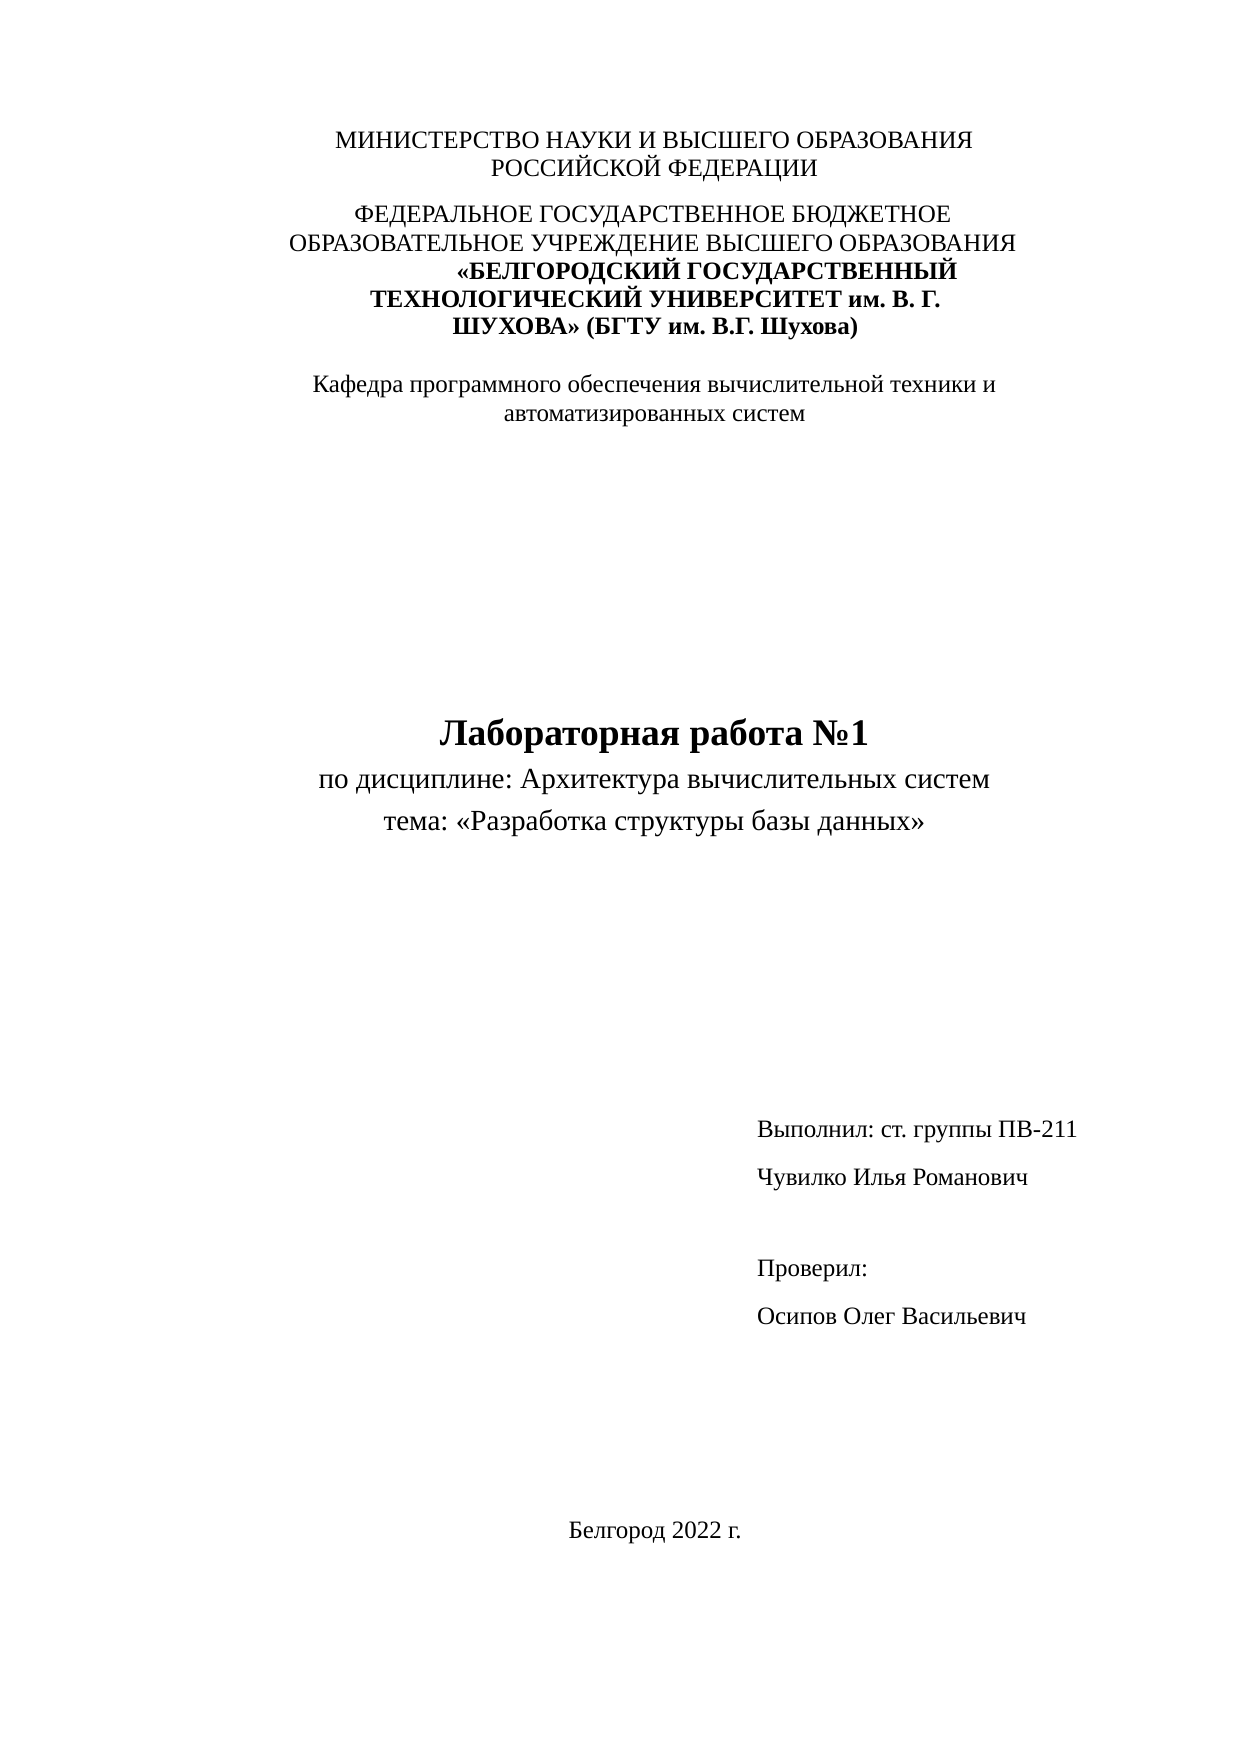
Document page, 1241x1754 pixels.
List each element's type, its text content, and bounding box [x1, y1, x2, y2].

text тема: «Разработка структуры базы данных» [293, 797, 1016, 839]
text МИНИСТЕРСТВО НАУКИ И ВЫСШЕГО ОБРАЗОВАНИЯ РОССИЙСКОЙ ФЕДЕРАЦИИ [293, 126, 1016, 182]
text «БЕЛГОРОДСКИЙ ГОСУДАРСТВЕННЫЙ ТЕХНОЛОГИЧЕСКИЙ УНИВЕРСИТЕТ им. В. Г. ШУХОВА» (БГТУ им. В.Г. Шухова) [341, 258, 969, 340]
text ФЕДЕРАЛЬНОЕ ГОСУДАРСТВЕННОЕ БЮДЖЕТНОЕ ОБРАЗОВАТЕЛЬНОЕ УЧРЕЖДЕНИЕ ВЫСШЕГО ОБРАЗОВАНИЯ [235, 199, 1070, 257]
text Осипов Олег Васильевич [757, 1298, 1122, 1331]
text Проверил: [757, 1250, 1122, 1283]
text Лабораторная работа №1 по дисциплине: Архитектура вычислительных систем [293, 711, 1016, 797]
text Чувилко Илья Романович [757, 1162, 1122, 1191]
text Выполнил: ст. группы ПВ-211 [757, 1114, 1122, 1143]
text Кафедра программного обеспечения вычислительной техники и автоматизированных систем [239, 370, 1070, 426]
text Белгород 2022 г. [293, 1515, 1017, 1544]
